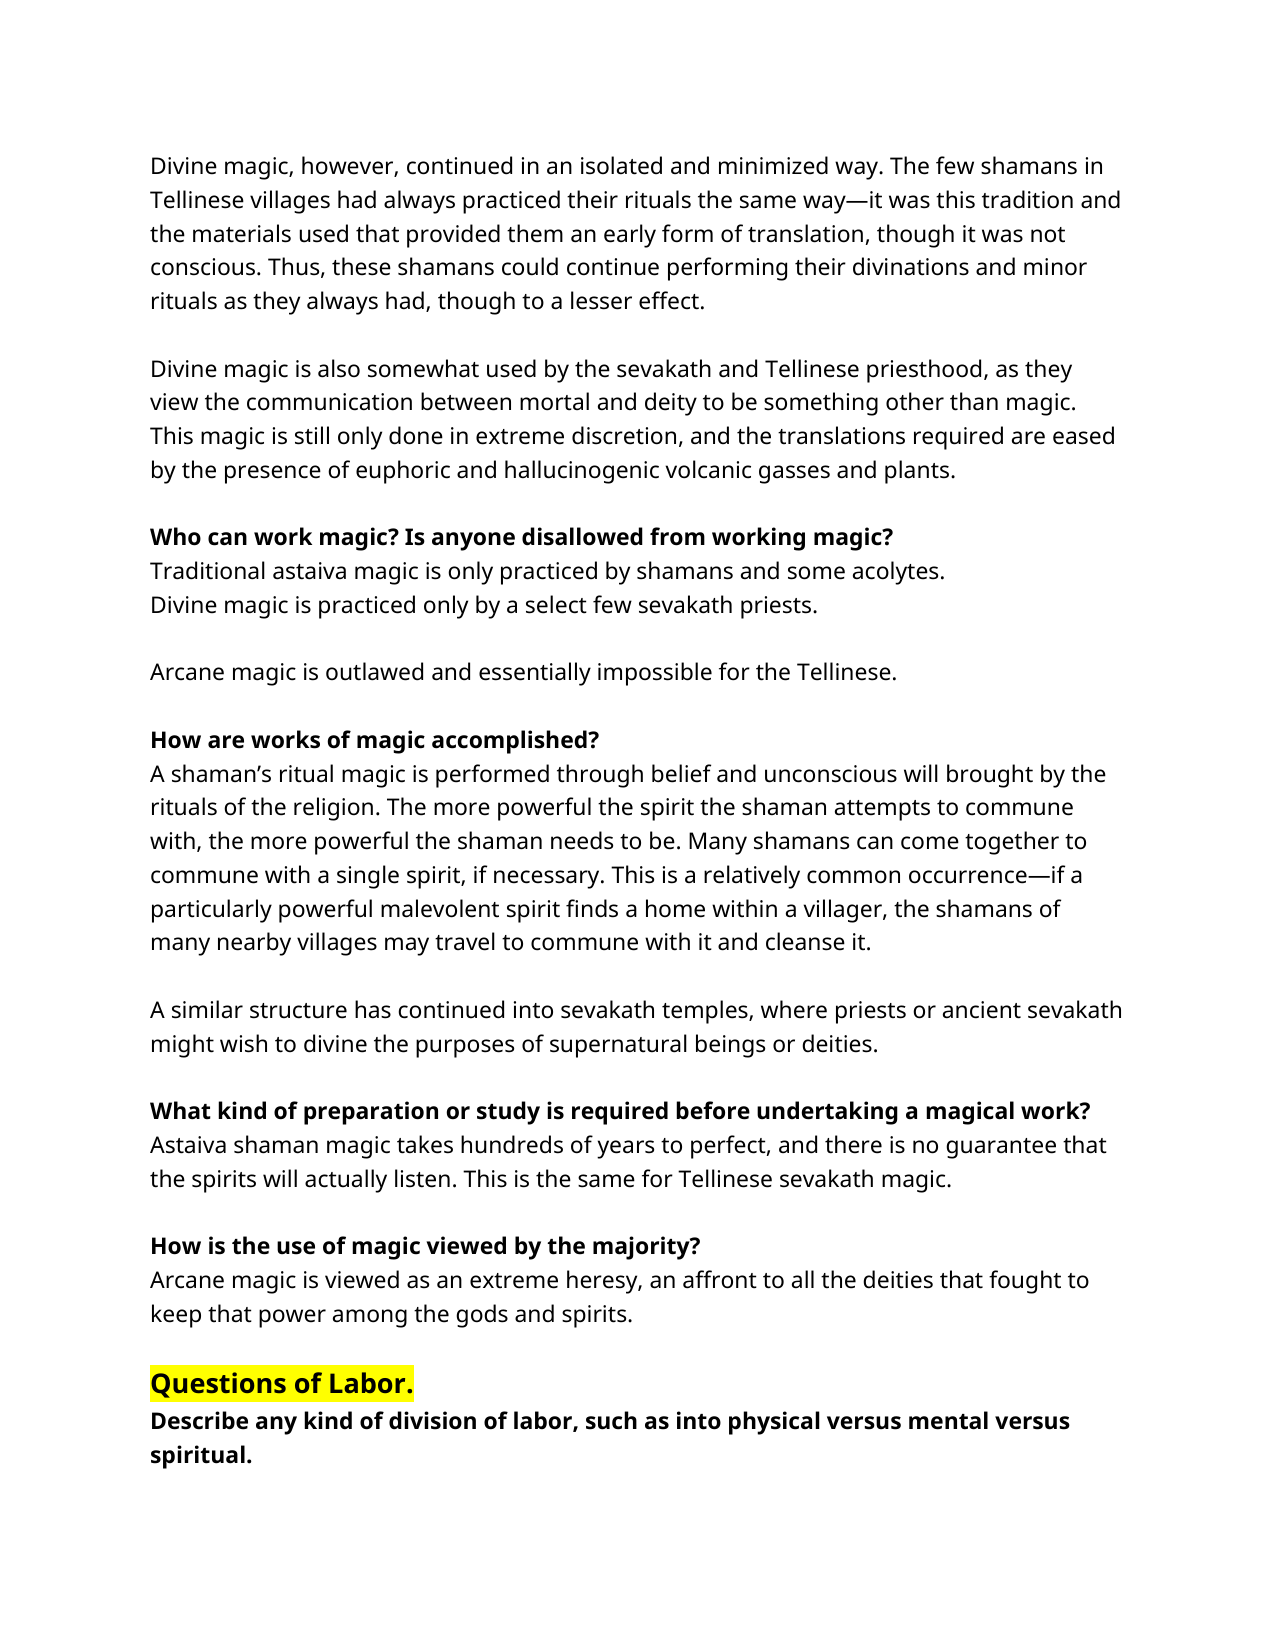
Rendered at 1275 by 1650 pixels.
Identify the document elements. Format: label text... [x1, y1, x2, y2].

text A similar structure has continued into sevakath temples, where priests or ancient sevakath might wish to divine the purposes of supernatural beings or deities. [150, 994, 1125, 1059]
text Who can work magic? Is anyone disallowed from working magic? [150, 487, 1125, 552]
text Questions of Labor. [150, 1365, 1125, 1402]
text Divine magic, however, continued in an isolated and minimized way. The few shamans in Tellinese villages had always practiced their rituals the same way—it was this tradition and the materials used that provided them an early form of translation, though it was not conscious. Thus, these shamans could continue performing their divinations and minor rituals as they always had, though to a lesser effect. [150, 150, 1125, 316]
text Divine magic is also somewhat used by the sevakath and Tellinese priesthood, as they view the communication between mortal and deity to be something other than magic. This magic is still only done in extreme discretion, and the translations required are eased by the presence of euphoric and hallucinogenic volcanic gasses and plants. [150, 352, 1125, 485]
text What kind of preparation or study is required before undertaking a magical work? [150, 1061, 1125, 1126]
text Astaiva shaman magic takes hundreds of years to perfect, and there is no guarantee that the spirits will actually listen. This is the same for Tellinese sevakath magic. [150, 1129, 1125, 1194]
text Arcane magic is outlawed and essentially impossible for the Tellinese. [150, 656, 1125, 687]
text A shaman’s ritual magic is performed through belief and unconscious will brought by the rituals of the religion. The more powerful the spirit the shaman attempts to commune with, the more powerful the shaman needs to be. Many shamans can come together to commune with a single spirit, if necessary. This is a relatively common occurrence—if a particularly powerful malevolent spirit finds a home within a villager, the shamans of many nearby villages may travel to commune with it and cleanse it. [150, 757, 1125, 957]
text Divine magic is practiced only by a select few sevakath priests. [150, 589, 1125, 620]
text Describe any kind of division of labor, such as into physical versus mental versus spiritual. [150, 1405, 1125, 1470]
text How are works of magic accomplished? [150, 690, 1125, 755]
text Traditional astaiva magic is only practiced by shamans and some acolytes. [150, 555, 1125, 586]
text How is the use of magic viewed by the majority? Arcane magic is viewed as an extreme heresy, an affront to all the deities that fought to keep that power among the gods and spirits. [150, 1230, 1125, 1329]
